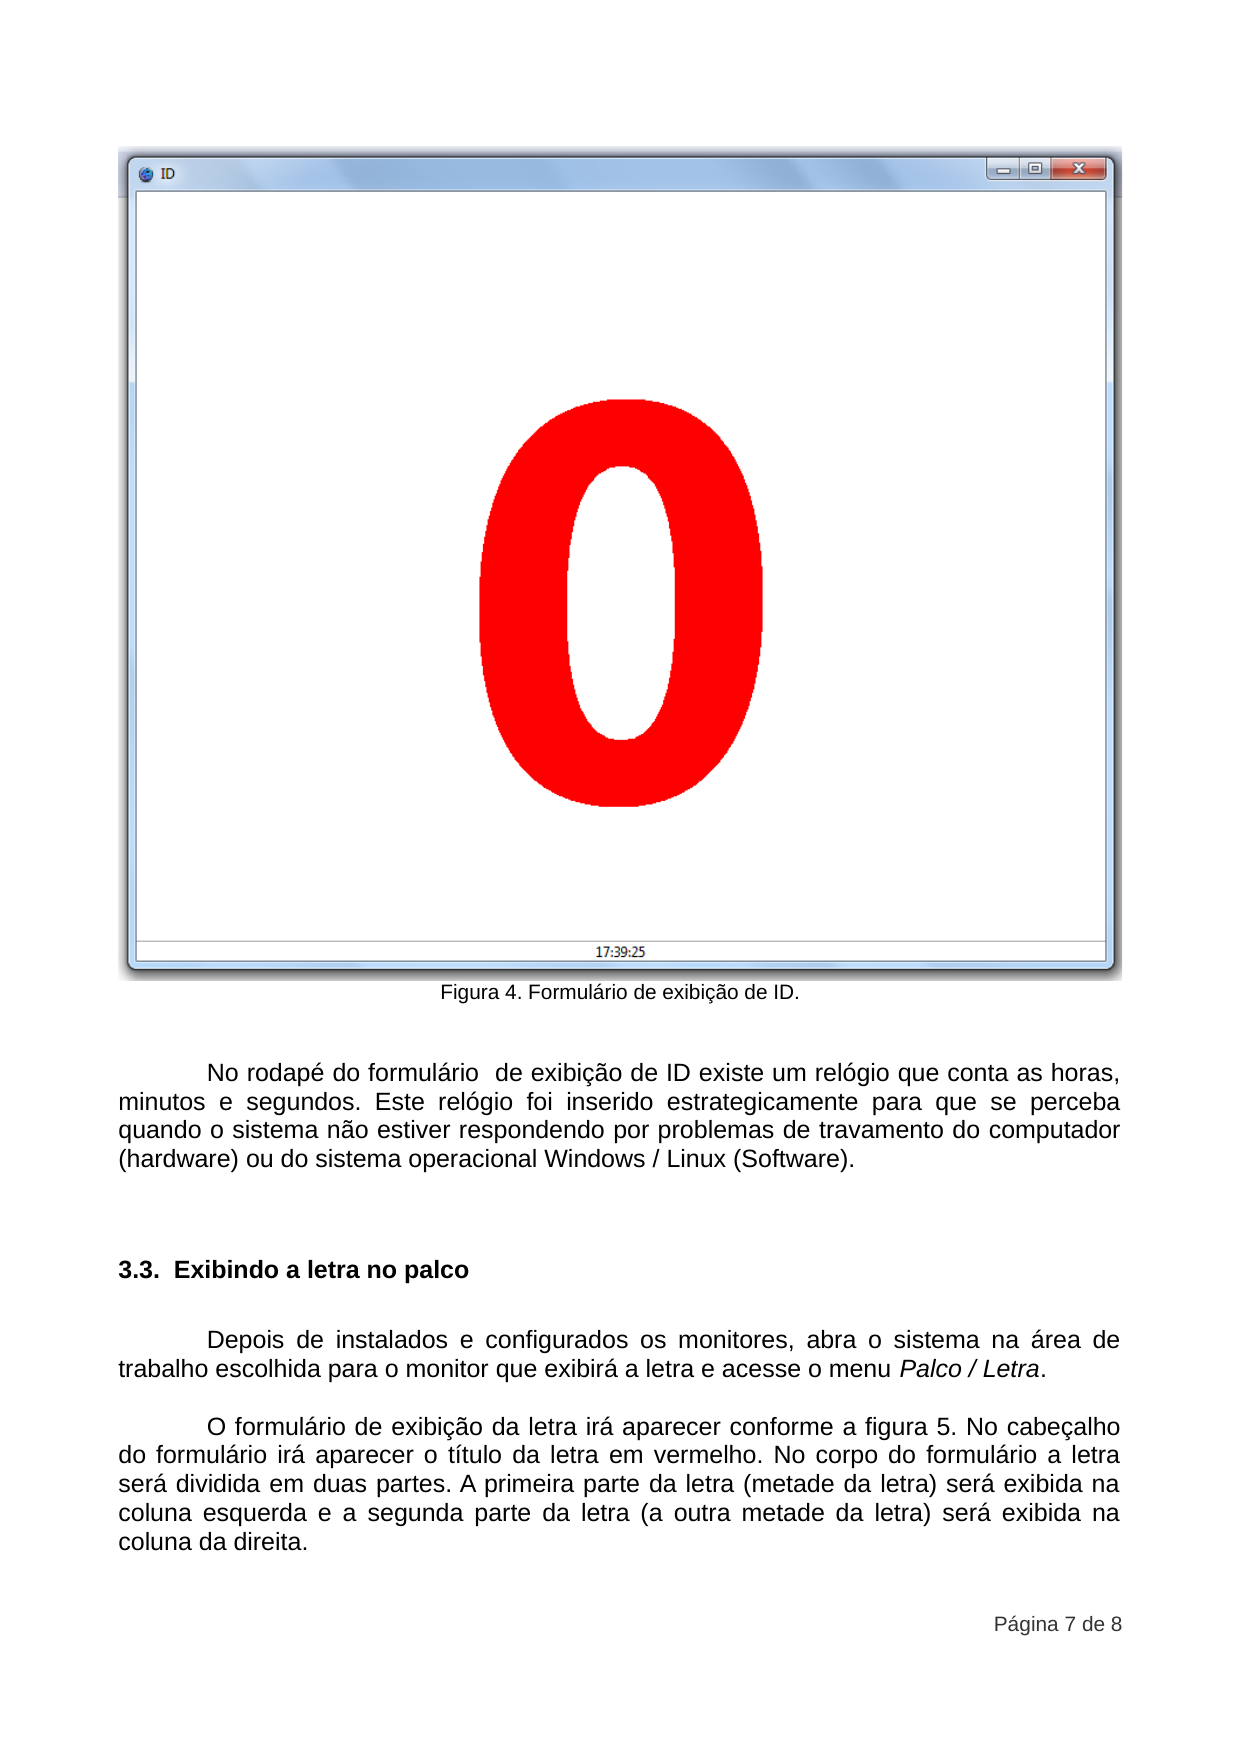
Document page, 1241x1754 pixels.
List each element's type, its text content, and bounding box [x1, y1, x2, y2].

text Depois de instalados e configurados os monitores, abra o sistema na área de trabalho escolhida para o monitor que exibirá a letra e acesse o menu Palco / Letra. [118, 1325, 1122, 1383]
text No rodapé do formulário de exibição de ID existe um relógio que conta as horas, minutos e segundos. Este relógio foi inserido estrategicamente para que se perceba quando o sistema não estiver respondendo por problemas de travamento do computador (hardware) ou do sistema operacional Windows / Linux (Software). [118, 1058, 1122, 1173]
text O formulário de exibição da letra irá aparecer conforme a figura 5. No cabeçalho do formulário irá aparecer o título da letra em vermelho. No corpo do formulário a letra será dividida em duas partes. A primeira parte da letra (metade da letra) será exibida na coluna esquerda e a segunda parte da letra (a outra metade da letra) será exibida na coluna da direita. [118, 1412, 1122, 1555]
text Figura 4. Formulário de exibição de ID. [118, 981, 1122, 1004]
subtitle 3.3. Exibindo a letra no palco [118, 1255, 1122, 1284]
